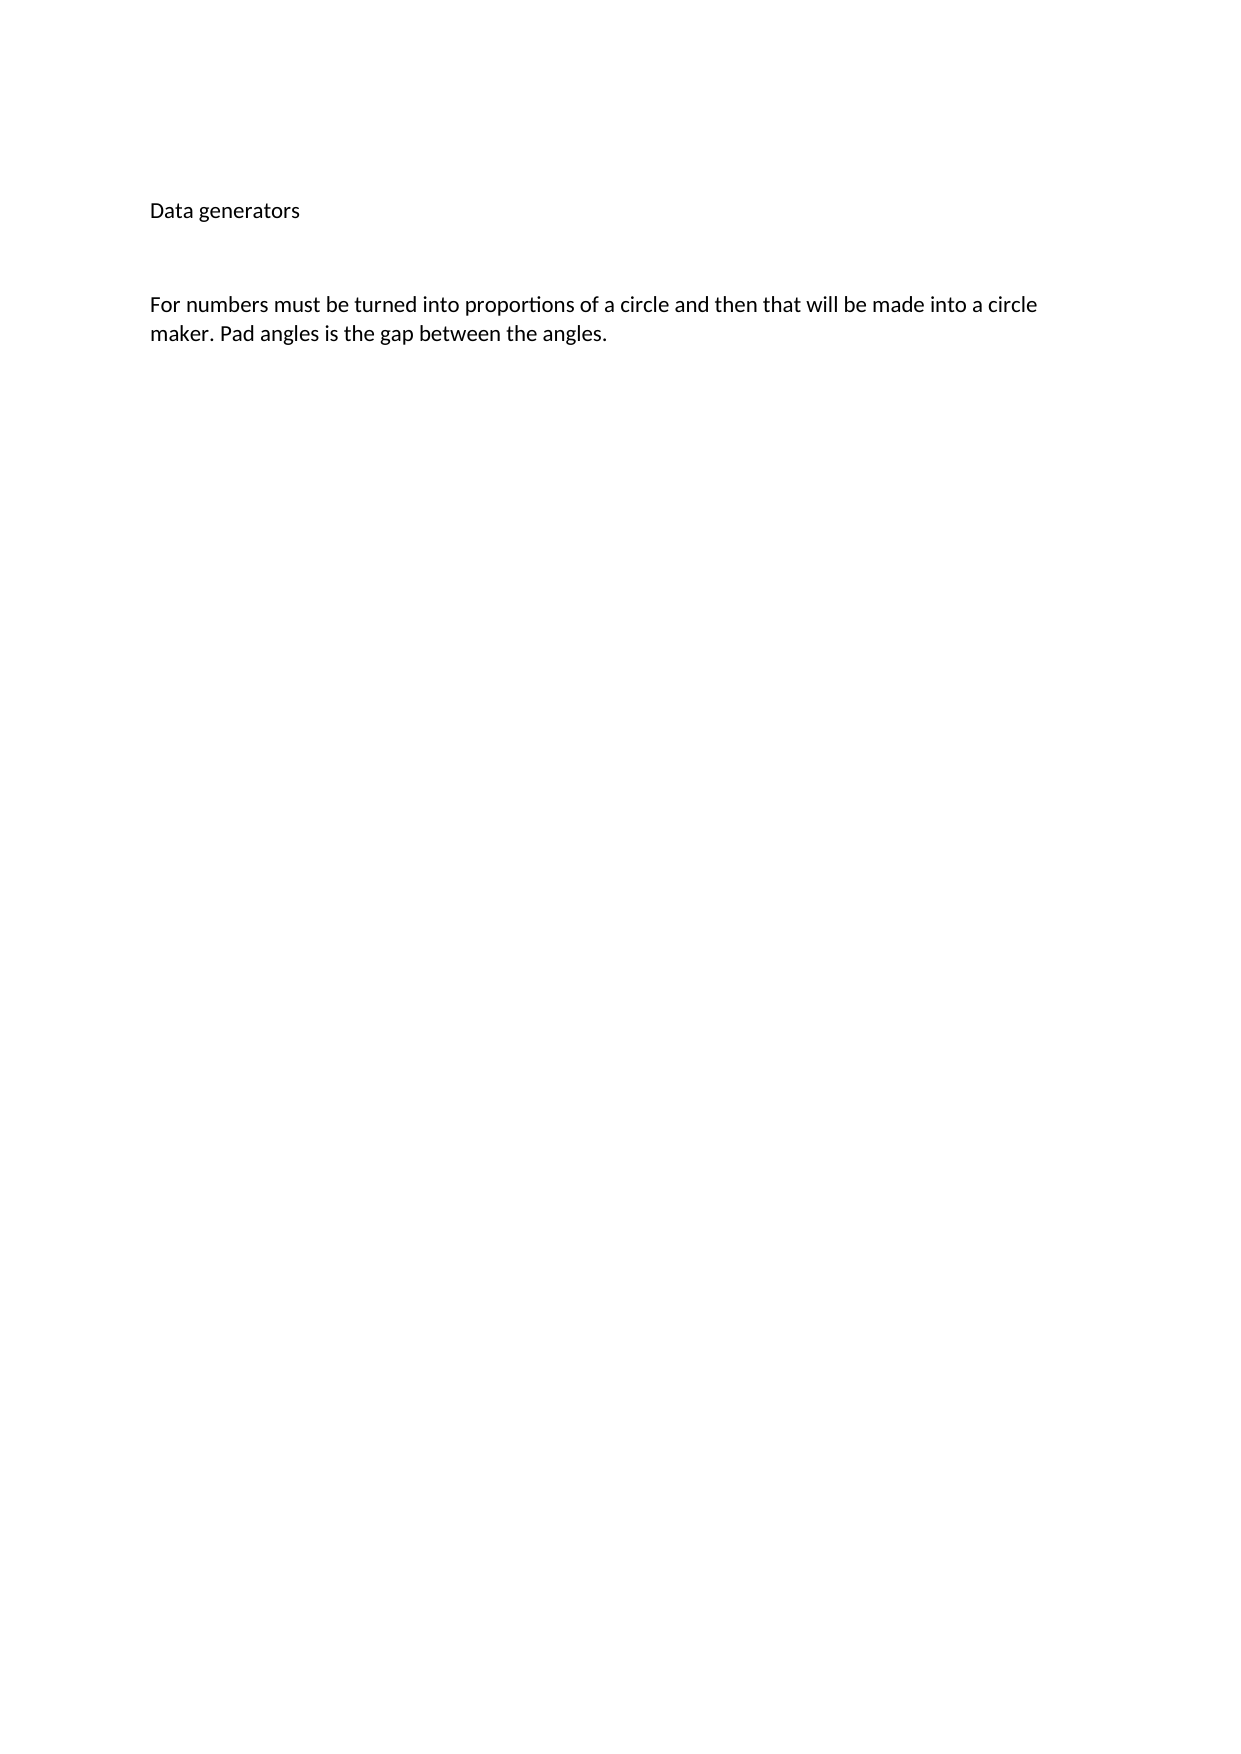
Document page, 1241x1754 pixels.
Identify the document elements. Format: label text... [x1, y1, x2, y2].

text Data generators [150, 197, 1090, 224]
text For numbers must be turned into proportions of a circle and then that will be made into a circle maker. Pad angles is the gap between the angles. [150, 290, 1090, 348]
